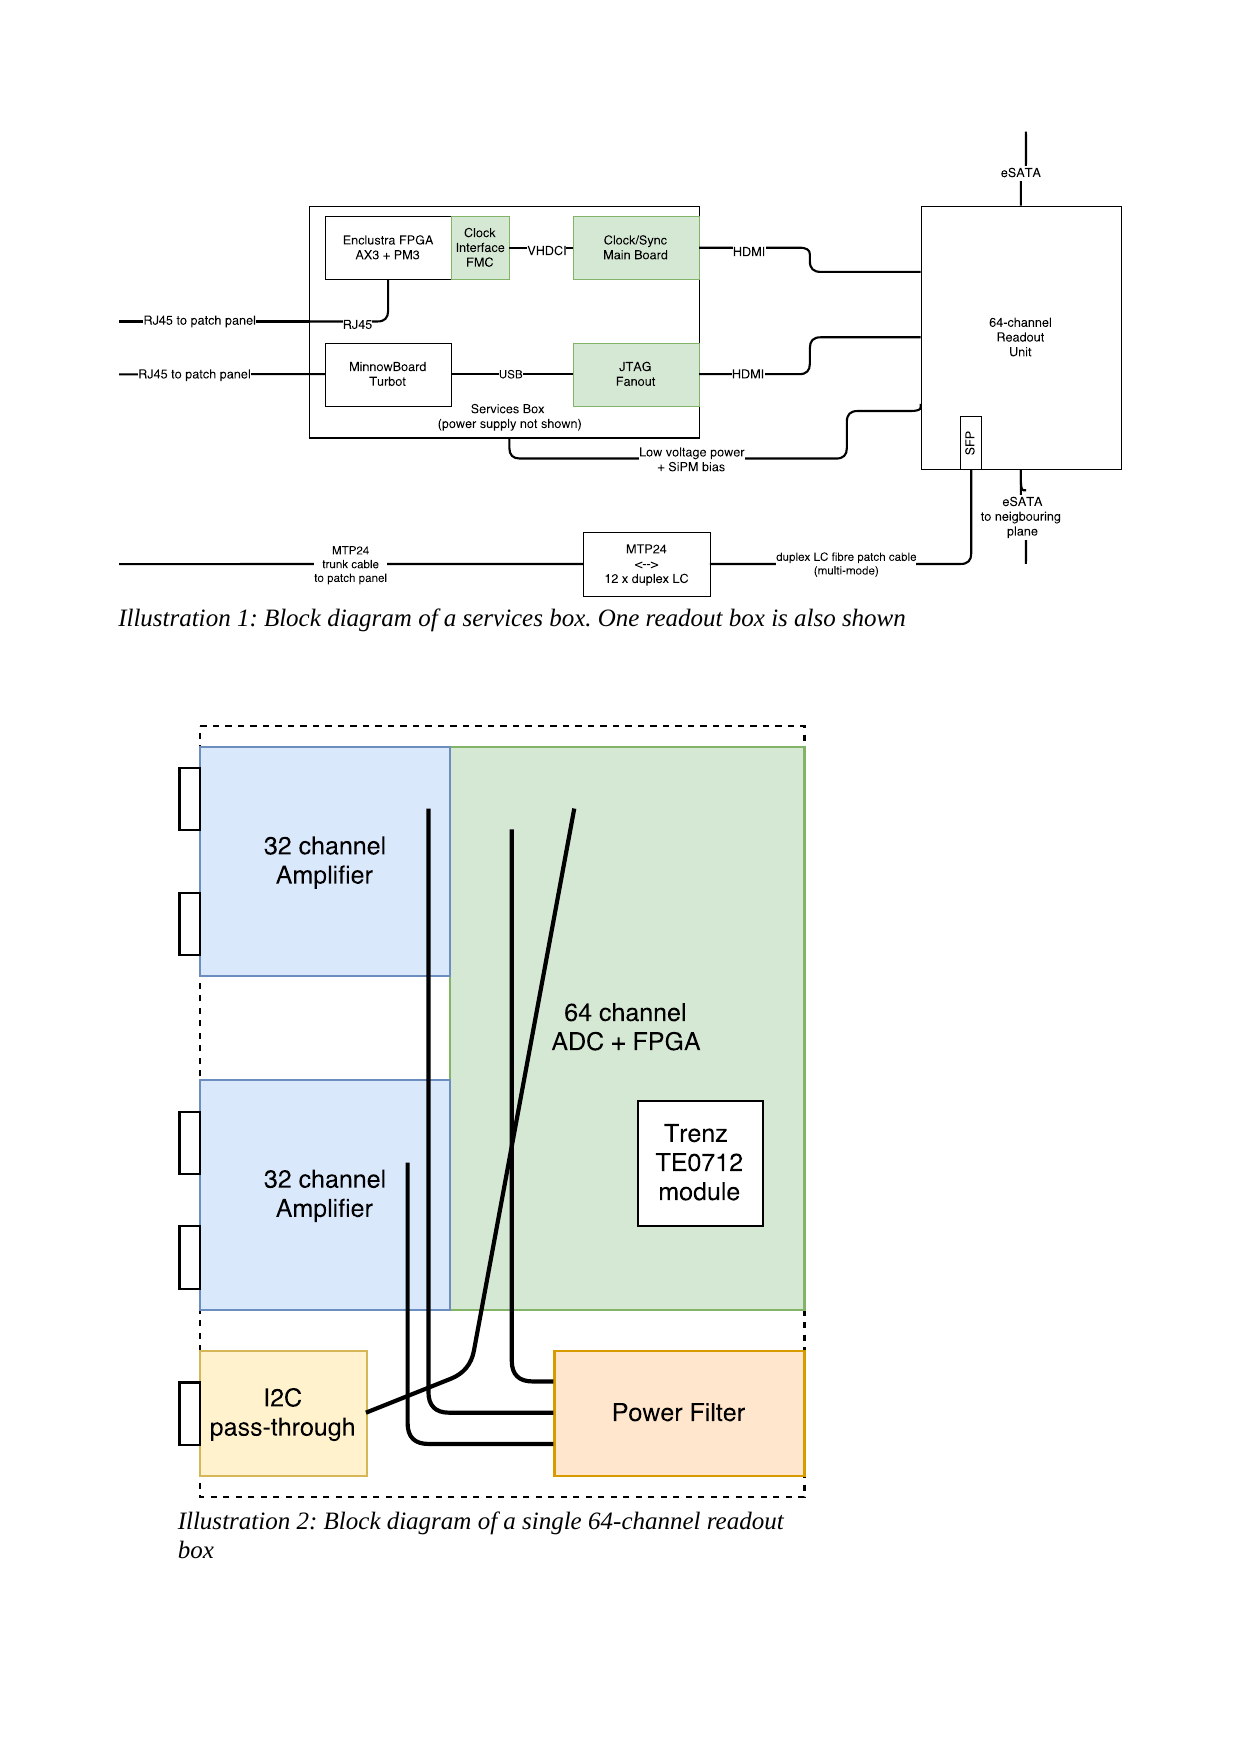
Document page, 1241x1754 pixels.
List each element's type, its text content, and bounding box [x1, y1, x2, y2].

text Illustration 2: Block diagram of a single 64-channel readout box [178, 1498, 806, 1564]
text Illustration 1: Block diagram of a services box. One readout box is also shown [118, 597, 1122, 632]
